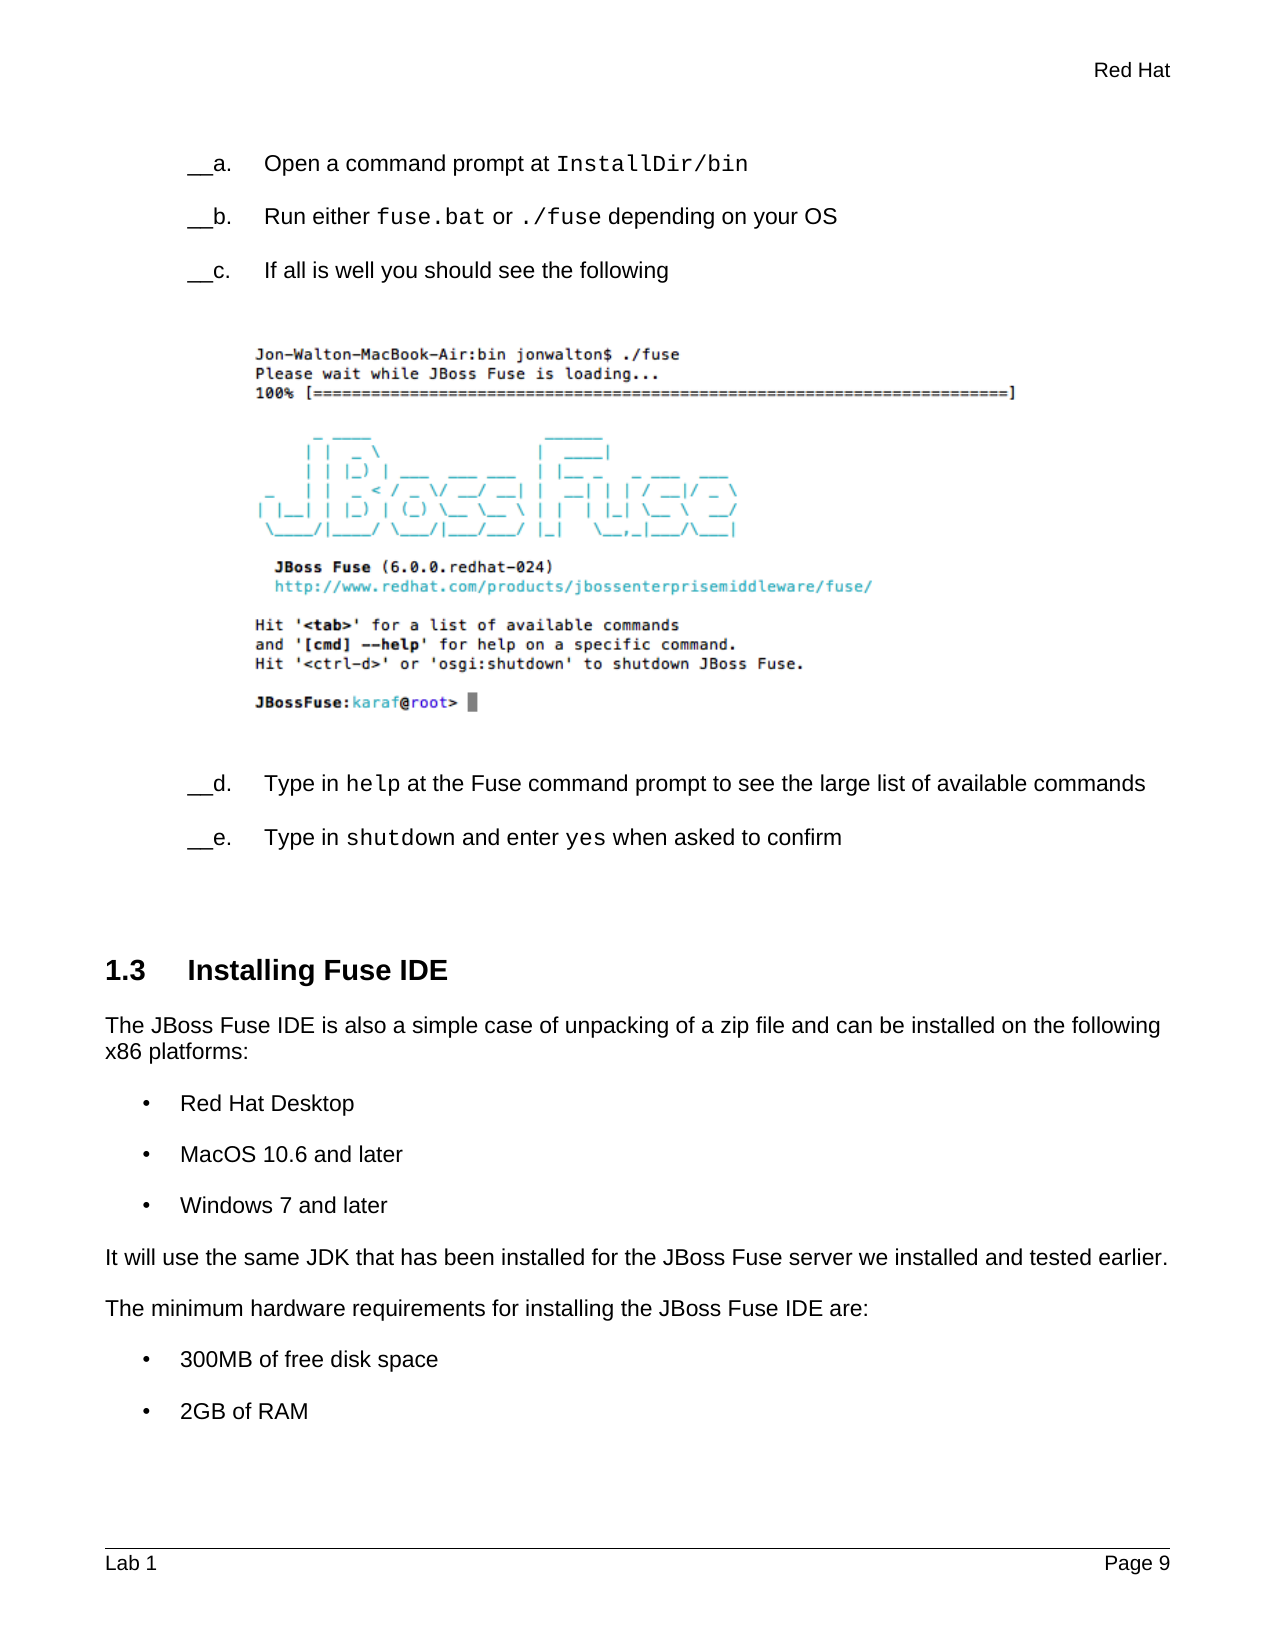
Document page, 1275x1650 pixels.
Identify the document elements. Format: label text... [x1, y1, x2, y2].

list Open a command prompt at InstallDir/bin [187, 150, 1170, 178]
picture [250, 346, 1025, 723]
list If all is well you should see the following [187, 257, 1170, 283]
text The minimum hardware requirements for installing the JBoss Fuse IDE are: [105, 1295, 1170, 1321]
list MacOS 10.6 and later [142, 1141, 1170, 1167]
text The JBoss Fuse IDE is also a simple case of unpacking of a zip file and can be installed on the following x86 platforms: [105, 1012, 1170, 1064]
list Run either fuse.bat or ./fuse depending on your OS [187, 203, 1170, 232]
list Red Hat Desktop [142, 1089, 1170, 1116]
list Type in shutdown and enter yes when asked to confirm [187, 823, 1170, 852]
list 300MB of free disk space [142, 1346, 1170, 1373]
list Windows 7 and later [142, 1192, 1170, 1218]
subtitle Installing Fuse IDE [105, 953, 1170, 987]
list Type in help at the Fuse command prompt to see the large list of available commands [187, 770, 1170, 798]
list 2GB of RAM [142, 1398, 1170, 1424]
text It will use the same JDK that has been installed for the JBoss Fuse server we installed and tested earlier. [105, 1243, 1170, 1270]
